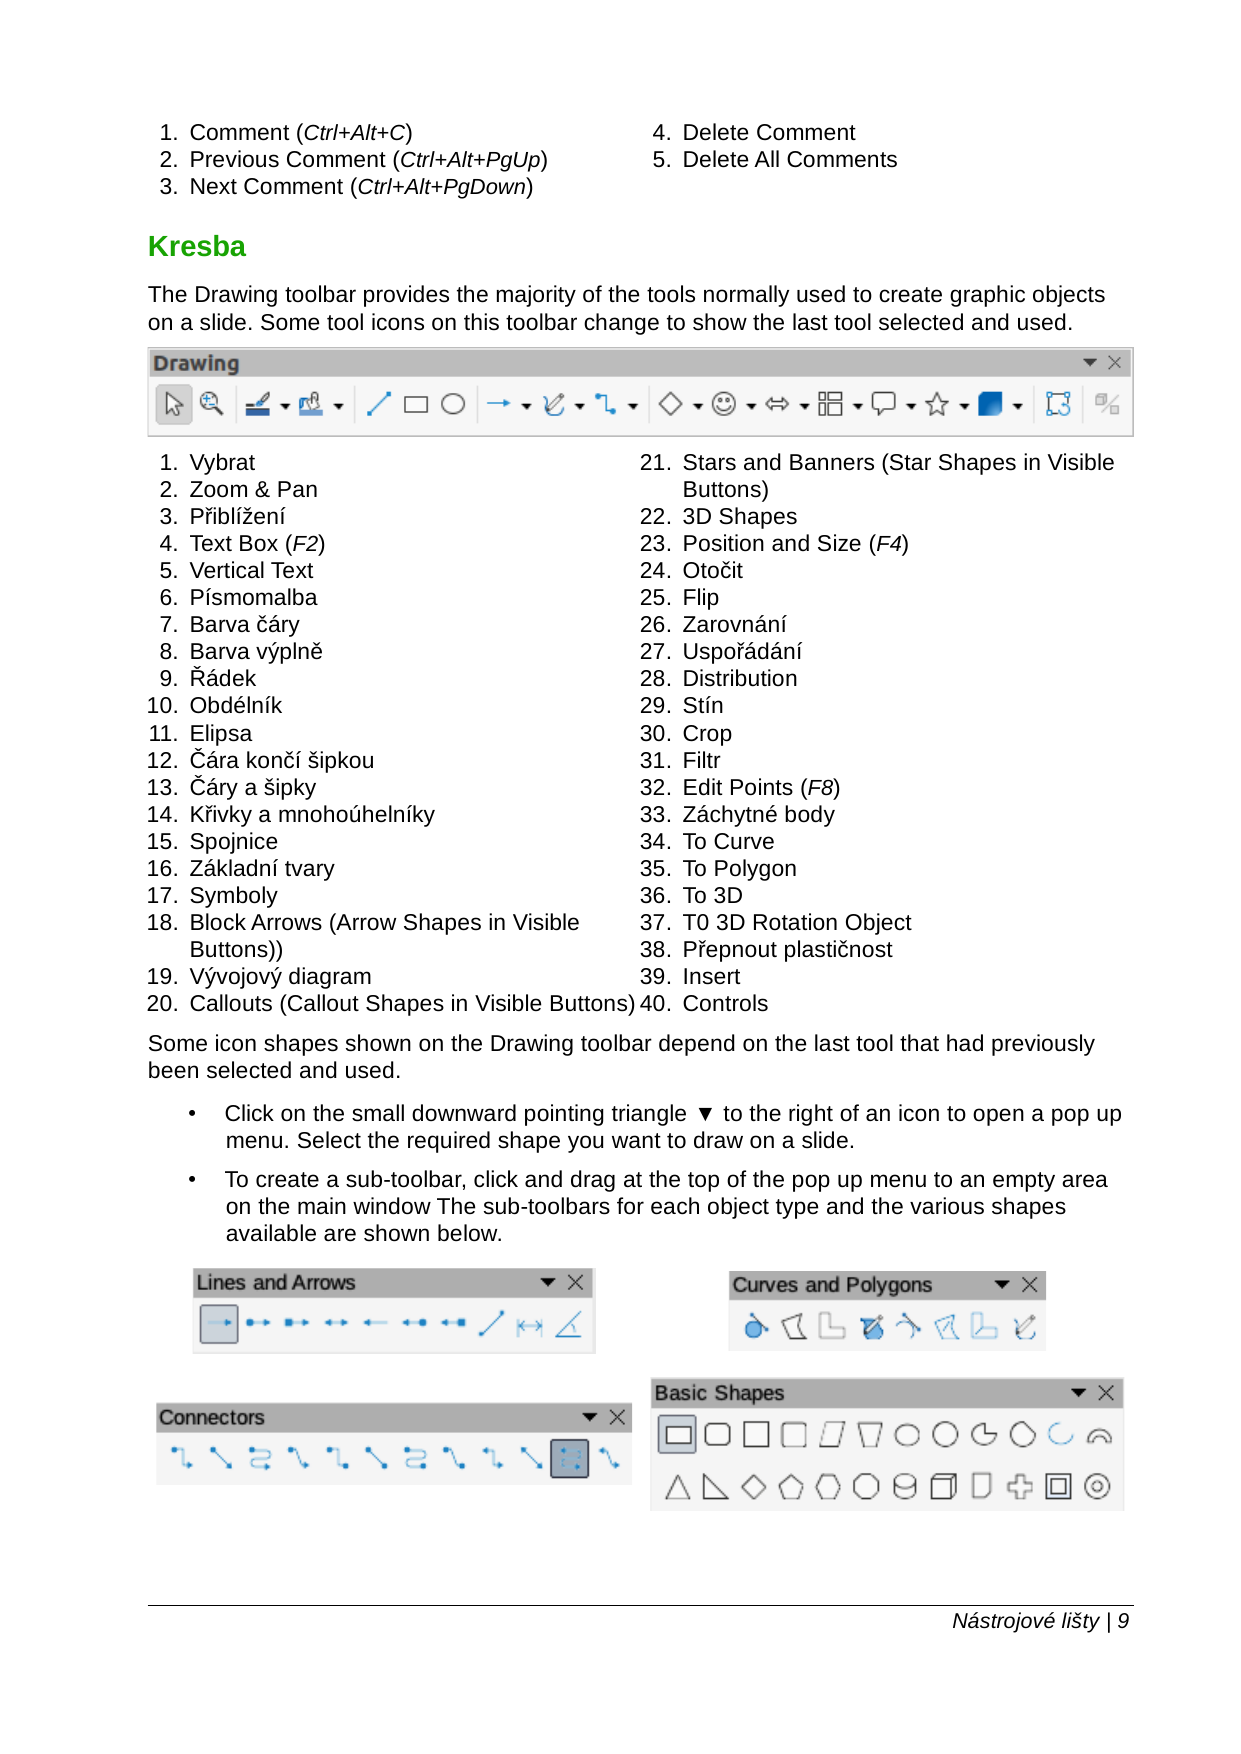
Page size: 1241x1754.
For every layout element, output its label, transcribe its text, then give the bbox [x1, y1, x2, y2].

list Callouts (Callout Shapes in Visible Buttons) [179, 990, 641, 1017]
list Spojnice [179, 827, 641, 854]
list Filtr [672, 746, 1134, 773]
subtitle Kresba [148, 228, 1134, 262]
list To Curve [672, 827, 1134, 854]
list Křivky a mnohoúhelníky [179, 800, 641, 827]
list Previous Comment (Ctrl+Alt+PgUp) [179, 145, 641, 172]
list Přepnout plastičnost [672, 936, 1134, 963]
picture [650, 1377, 1125, 1511]
list Stín [672, 692, 1134, 719]
table_cell [641, 1371, 1134, 1528]
list Edit Points (F8) [672, 773, 1134, 800]
picture [728, 1271, 1047, 1351]
list Elipsa [179, 719, 641, 746]
text The Drawing toolbar provides the majority of the tools normally used to create graphic objects on a slide. Some tool icons on this toolbar change to show the last tool selected and used. [148, 281, 1134, 335]
list Uspořádání [672, 638, 1134, 665]
list Symboly [179, 881, 641, 908]
list To Polygon [672, 854, 1134, 881]
list Delete All Comments [672, 145, 1134, 172]
list Čáry a šipky [179, 773, 641, 800]
list Comment (Ctrl+Alt+C) [179, 118, 641, 145]
picture [147, 347, 1134, 437]
list Záchytné body [672, 800, 1134, 827]
list Distribution [672, 665, 1134, 692]
list Position and Size (F4) [672, 529, 1134, 556]
list Vývojový diagram [179, 963, 641, 990]
list Obdélník [179, 692, 641, 719]
list Vertical Text [179, 556, 641, 583]
list Text Box (F2) [179, 529, 641, 556]
list Block Arrows (Arrow Shapes in Visible Buttons)) [179, 908, 641, 963]
table_header [148, 1262, 641, 1371]
list Crop [672, 719, 1134, 746]
list T0 3D Rotation Object [672, 908, 1134, 936]
list Přiblížení [179, 502, 641, 529]
table_cell [148, 1371, 641, 1528]
list Insert [672, 963, 1134, 990]
list Vybrat [179, 448, 641, 475]
list Otočit [672, 556, 1134, 583]
list Click on the small downward pointing triangle ▼ to the right of an icon to open a pop up menu. Select the required shape you want to draw on a slide. [185, 1096, 1134, 1153]
list Next Comment (Ctrl+Alt+PgDown) [179, 172, 641, 199]
list Zarovnání [672, 611, 1134, 638]
list Řádek [179, 665, 641, 692]
text Some icon shapes shown on the Drawing toolbar depend on the last tool that had previously been selected and used. [148, 1029, 1134, 1083]
list Základní tvary [179, 854, 641, 881]
list To create a sub-toolbar, click and drag at the top of the pop up menu to an empty area on the main window The sub-toolbars for each object type and the various shapes available are shown below. [185, 1163, 1134, 1250]
list Písmomalba [179, 583, 641, 611]
picture [192, 1268, 596, 1354]
list Controls [672, 990, 1134, 1017]
list Čára končí šipkou [179, 746, 641, 773]
list Barva výplně [179, 638, 641, 665]
list Barva čáry [179, 611, 641, 638]
picture [156, 1402, 633, 1485]
list Delete Comment [672, 118, 1134, 145]
list Flip [672, 583, 1134, 611]
list Zoom & Pan [179, 475, 641, 502]
list Stars and Banners (Star Shapes in Visible Buttons) [672, 448, 1134, 502]
table_header [641, 1262, 1134, 1371]
list To 3D [672, 881, 1134, 908]
list 3D Shapes [672, 502, 1134, 529]
